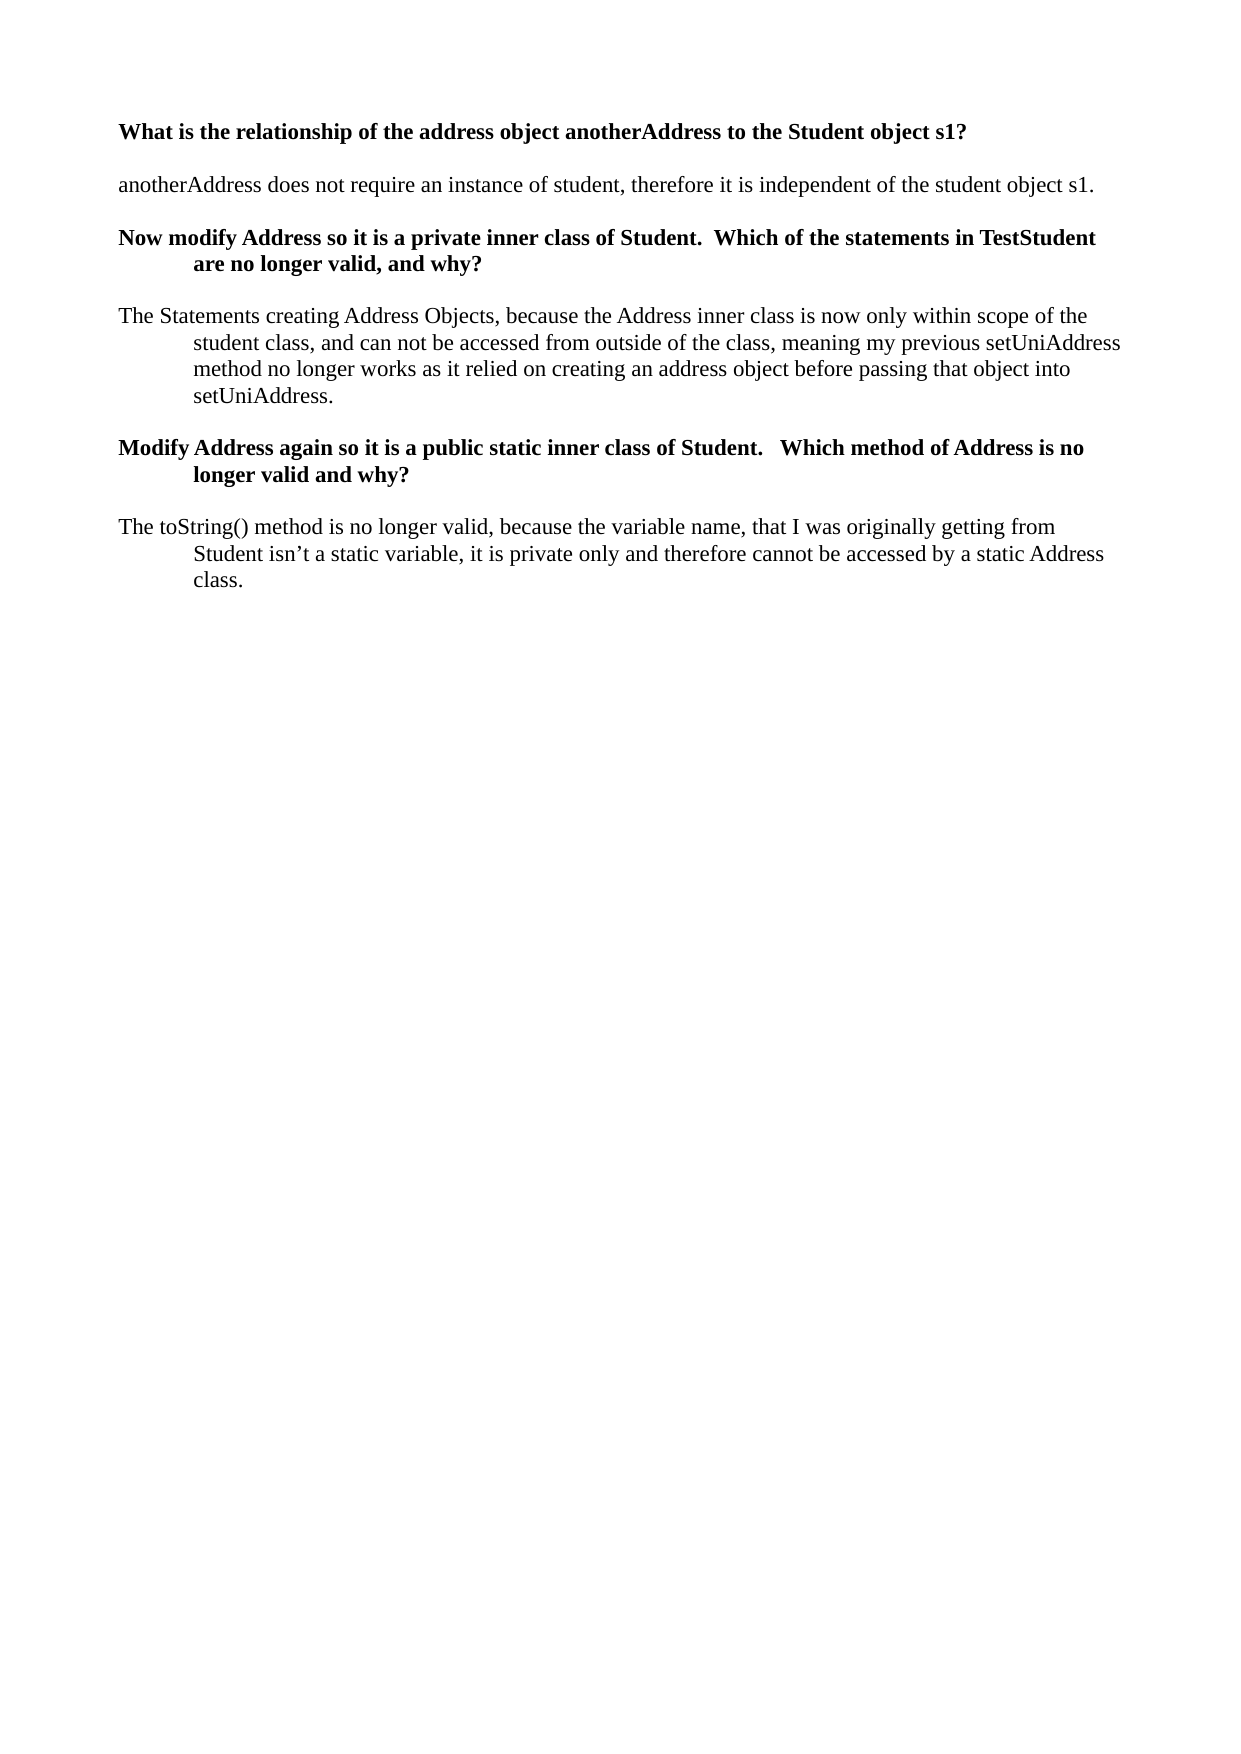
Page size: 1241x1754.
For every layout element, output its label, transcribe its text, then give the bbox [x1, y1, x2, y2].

text The Statements creating Address Objects, because the Address inner class is now only within scope of the student class, and can not be accessed from outside of the class, meaning my previous setUniAddress method no longer works as it relied on creating an address object before passing that object into setUniAddress. [118, 303, 1122, 408]
text anotherAddress does not require an instance of student, therefore it is independent of the student object s1. [118, 171, 1122, 197]
text What is the relationship of the address object anotherAddress to the Student object s1? [118, 118, 1122, 144]
text Now modify Address so it is a private inner class of Student. Which of the statements in TestStudent are no longer valid, and why? [118, 223, 1122, 276]
text The toString() method is no longer valid, because the variable name, that I was originally getting from Student isn’t a static variable, it is private only and therefore cannot be accessed by a static Address class. [118, 513, 1122, 592]
text Modify Address again so it is a public static inner class of Student. Which method of Address is no longer valid and why? [118, 434, 1122, 487]
